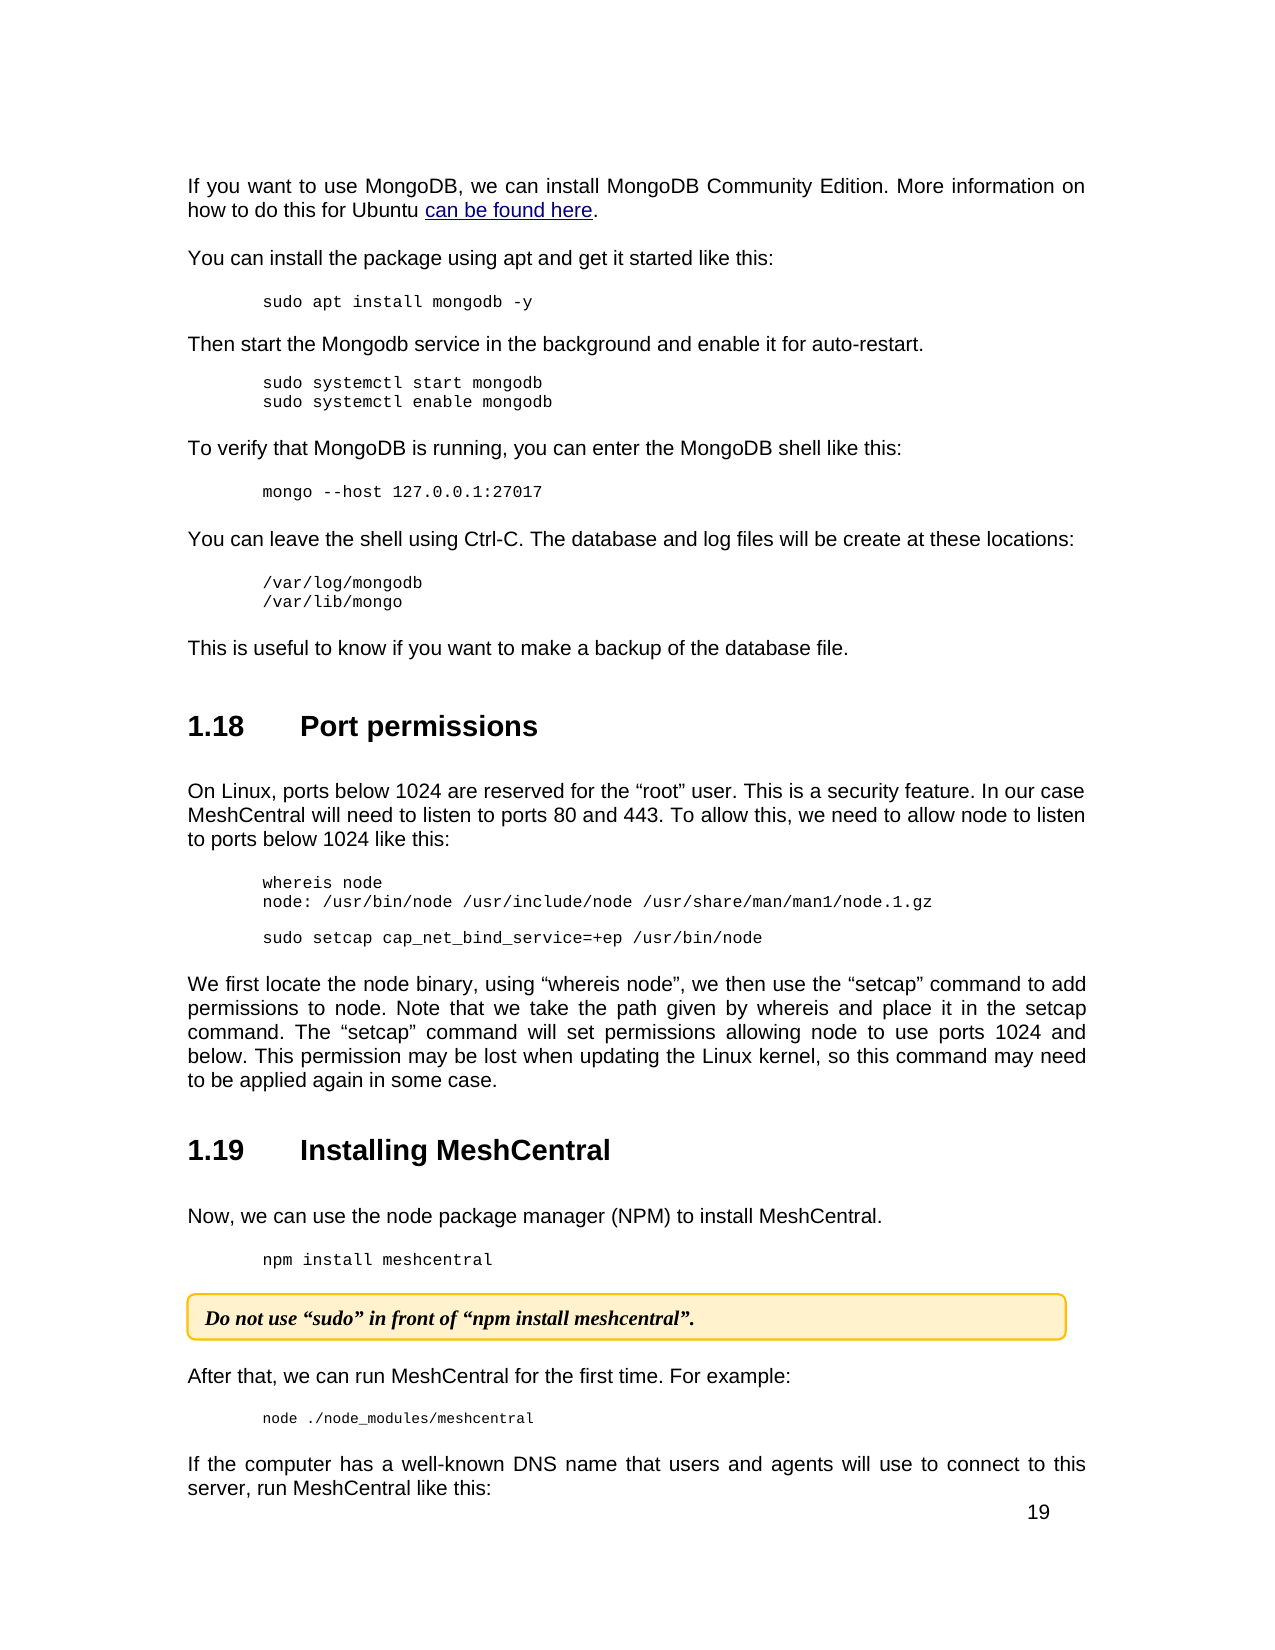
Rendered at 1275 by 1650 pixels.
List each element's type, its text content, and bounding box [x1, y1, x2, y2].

text sudo setcap cap_net_bind_service=+ep /usr/bin/node [262, 929, 1087, 948]
text mongo --host 127.0.0.1:27017 [262, 484, 1087, 503]
text node: /usr/bin/node /usr/include/node /usr/share/man/man1/node.1.gz [262, 894, 1087, 913]
text /var/lib/mongo [262, 593, 1087, 612]
text If you want to use MongoDB, we can install MongoDB Community Edition. More information on how to do this for Ubuntu can be found here. [187, 174, 1087, 222]
text node ./node_modules/meshcentral [187, 1411, 1087, 1428]
text whereis node [262, 875, 1087, 894]
subtitle Installing MeshCentral [187, 1133, 1087, 1167]
text sudo apt install mongodb -y [262, 294, 1087, 313]
text This is useful to know if you want to make a backup of the database file. [187, 636, 1087, 660]
text You can leave the shell using Ctrl-C. The database and log files will be create at these locations: [187, 527, 1087, 551]
text Now, we can use the node package manager (NPM) to install MeshCentral. [187, 1203, 1087, 1227]
text If the computer has a well-known DNS name that users and agents will use to connect to this server, run MeshCentral like this: [187, 1452, 1087, 1500]
text /var/log/mongodb [262, 574, 1087, 593]
text sudo systemctl enable mongodb [262, 393, 1087, 412]
text We first locate the node binary, using “whereis node”, we then use the “setcap” command to add permissions to node. Note that we take the path given by whereis and place it in the setcap command. The “setcap” command will set permissions allowing node to use ports 1024 and below. This permission may be lost when updating the Linux kernel, so this command may need to be applied again in some case. [187, 972, 1087, 1092]
text npm install meshcentral [262, 1251, 1087, 1270]
text Then start the Mongodb service in the background and enable it for auto-restart. [187, 331, 1087, 355]
text On Linux, ports below 1024 are reserved for the “root” user. This is a security feature. In our case MeshCentral will need to listen to ports 80 and 443. To allow this, we need to allow node to listen to ports below 1024 like this: [187, 779, 1087, 851]
subtitle Port permissions [187, 709, 1087, 743]
text You can install the package using apt and get it started like this: [187, 246, 1087, 270]
text sudo systemctl start mongodb [262, 374, 1087, 393]
text To verify that MongoDB is running, you can enter the MongoDB shell like this: [187, 436, 1087, 460]
text After that, we can run MeshCentral for the first time. For example: [187, 1363, 1087, 1387]
